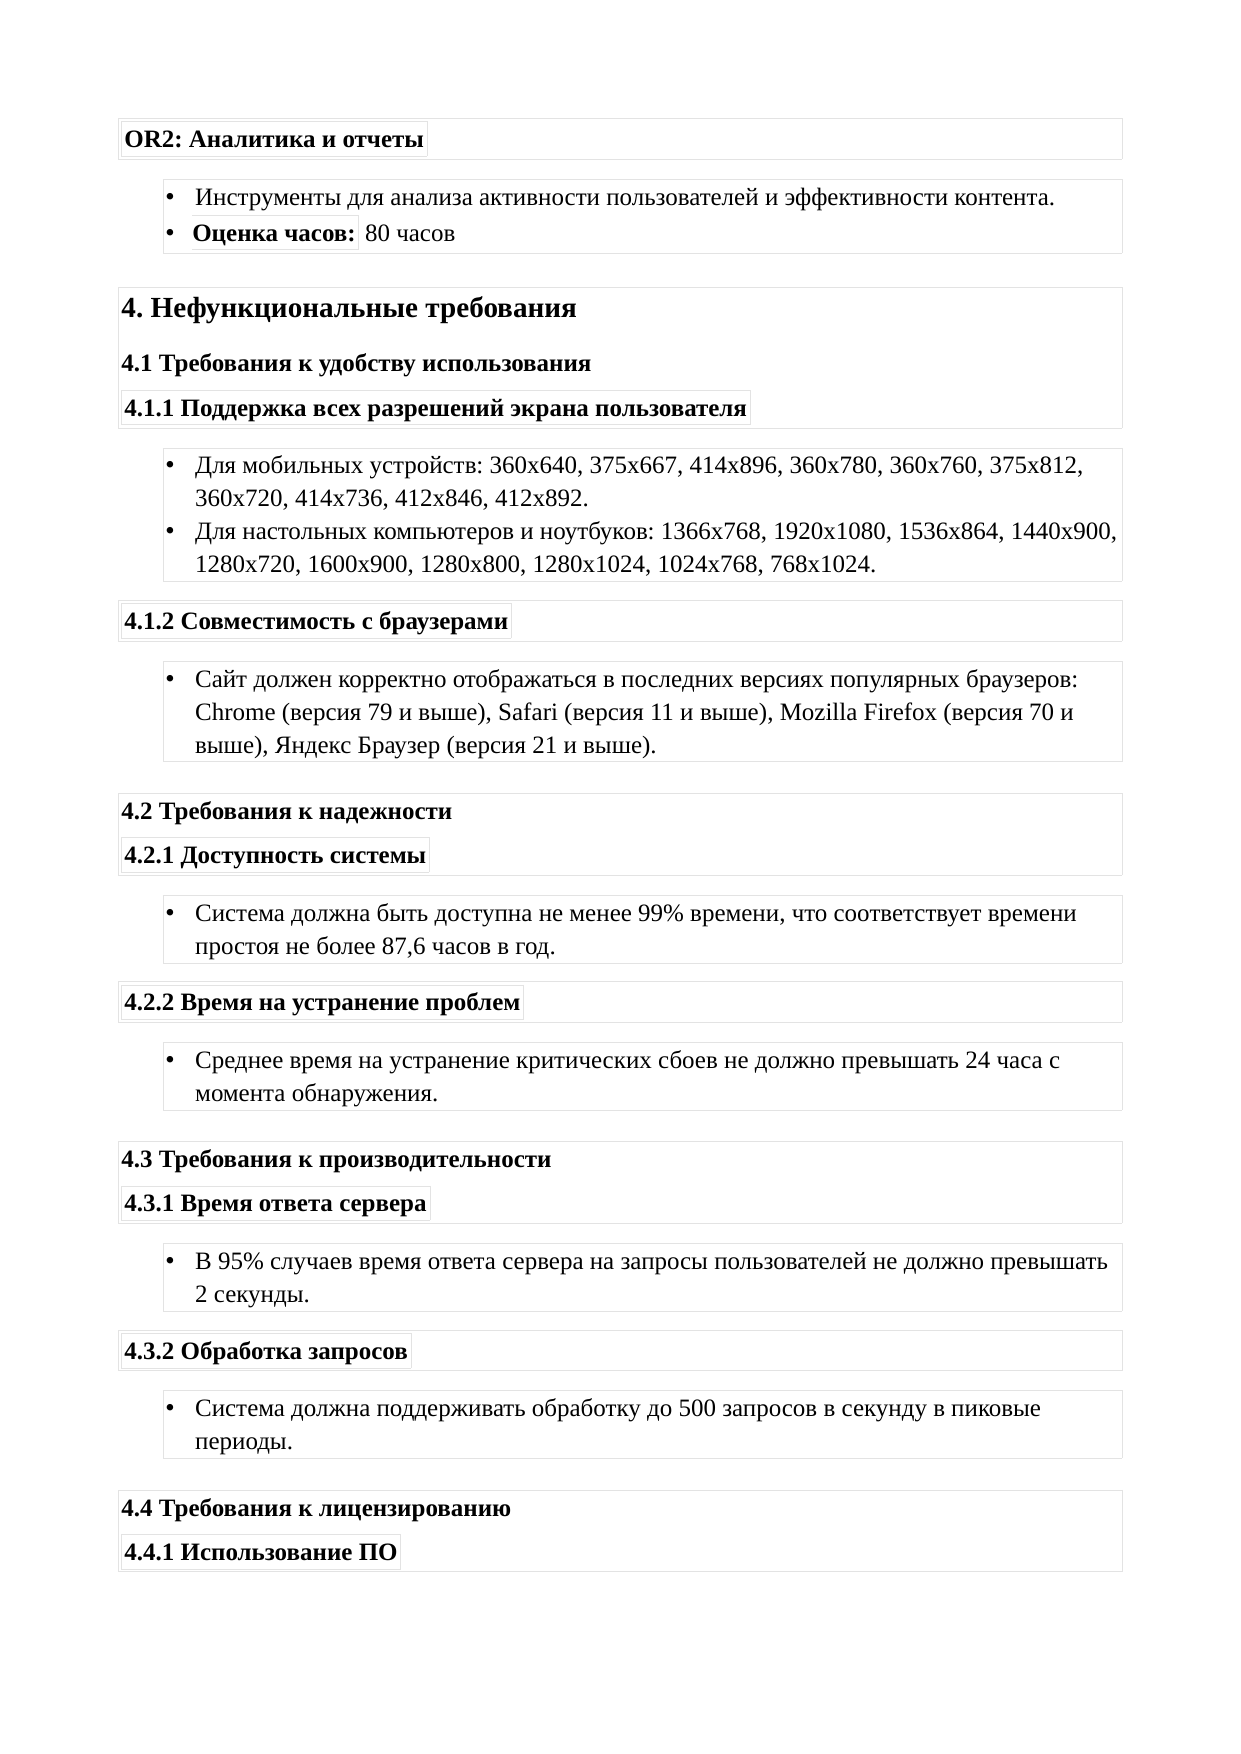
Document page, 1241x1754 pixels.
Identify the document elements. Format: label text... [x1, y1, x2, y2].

text 4.2.2 Время на устранение проблем [119, 982, 1122, 1022]
list Для мобильных устройств: 360x640, 375х667, 414х896, 360х780, 360х760, 375х812, 360х720, 414х736, 412х846, 412х892. [164, 449, 1122, 512]
list Оценка часов: 80 часов [164, 212, 1122, 253]
text 4.3.1 Время ответа сервера [119, 1182, 1122, 1223]
text 4.4.1 Использование ПО [119, 1531, 1122, 1571]
list Система должна быть доступна не менее 99% времени, что соответствует времени простоя не более 87,6 часов в год. [164, 896, 1122, 963]
text 4.1.2 Совместимость с браузерами [119, 601, 1122, 641]
text 4.3.2 Обработка запросов [119, 1331, 1122, 1370]
text 4.1.1 Поддержка всех разрешений экрана пользователя [119, 387, 1122, 428]
list Система должна поддерживать обработку до 500 запросов в секунду в пиковые периоды. [164, 1391, 1122, 1458]
list Среднее время на устранение критических сбоев не должно превышать 24 часа с момента обнаружения. [164, 1043, 1122, 1110]
subtitle 4.1 Требования к удобству использования [119, 346, 1122, 377]
list Для настольных компьютеров и ноутбуков: 1366х768, 1920х1080, 1536х864, 1440х900, 1280х720, 1600х900, 1280х800, 1280х1024, 1024х768, 768х1024. [164, 513, 1122, 581]
subtitle 4. Нефункциональные требования [119, 288, 1122, 323]
subtitle 4.4 Требования к лицензированию [119, 1491, 1122, 1521]
text 4.2.1 Доступность системы [119, 834, 1122, 875]
list В 95% случаев время ответа сервера на запросы пользователей не должно превышать 2 секунды. [164, 1244, 1122, 1311]
subtitle 4.3 Требования к производительности [119, 1142, 1122, 1173]
list Инструменты для анализа активности пользователей и эффективности контента. [164, 180, 1122, 211]
subtitle 4.2 Требования к надежности [119, 794, 1122, 825]
text OR2: Аналитика и отчеты [119, 119, 1122, 159]
list Сайт должен корректно отображаться в последних версиях популярных браузеров: Chrome (версия 79 и выше), Safari (версия 11 и выше), Mozilla Firefox (версия 70 и выше), Яндекс Браузер (версия 21 и выше). [164, 662, 1122, 761]
